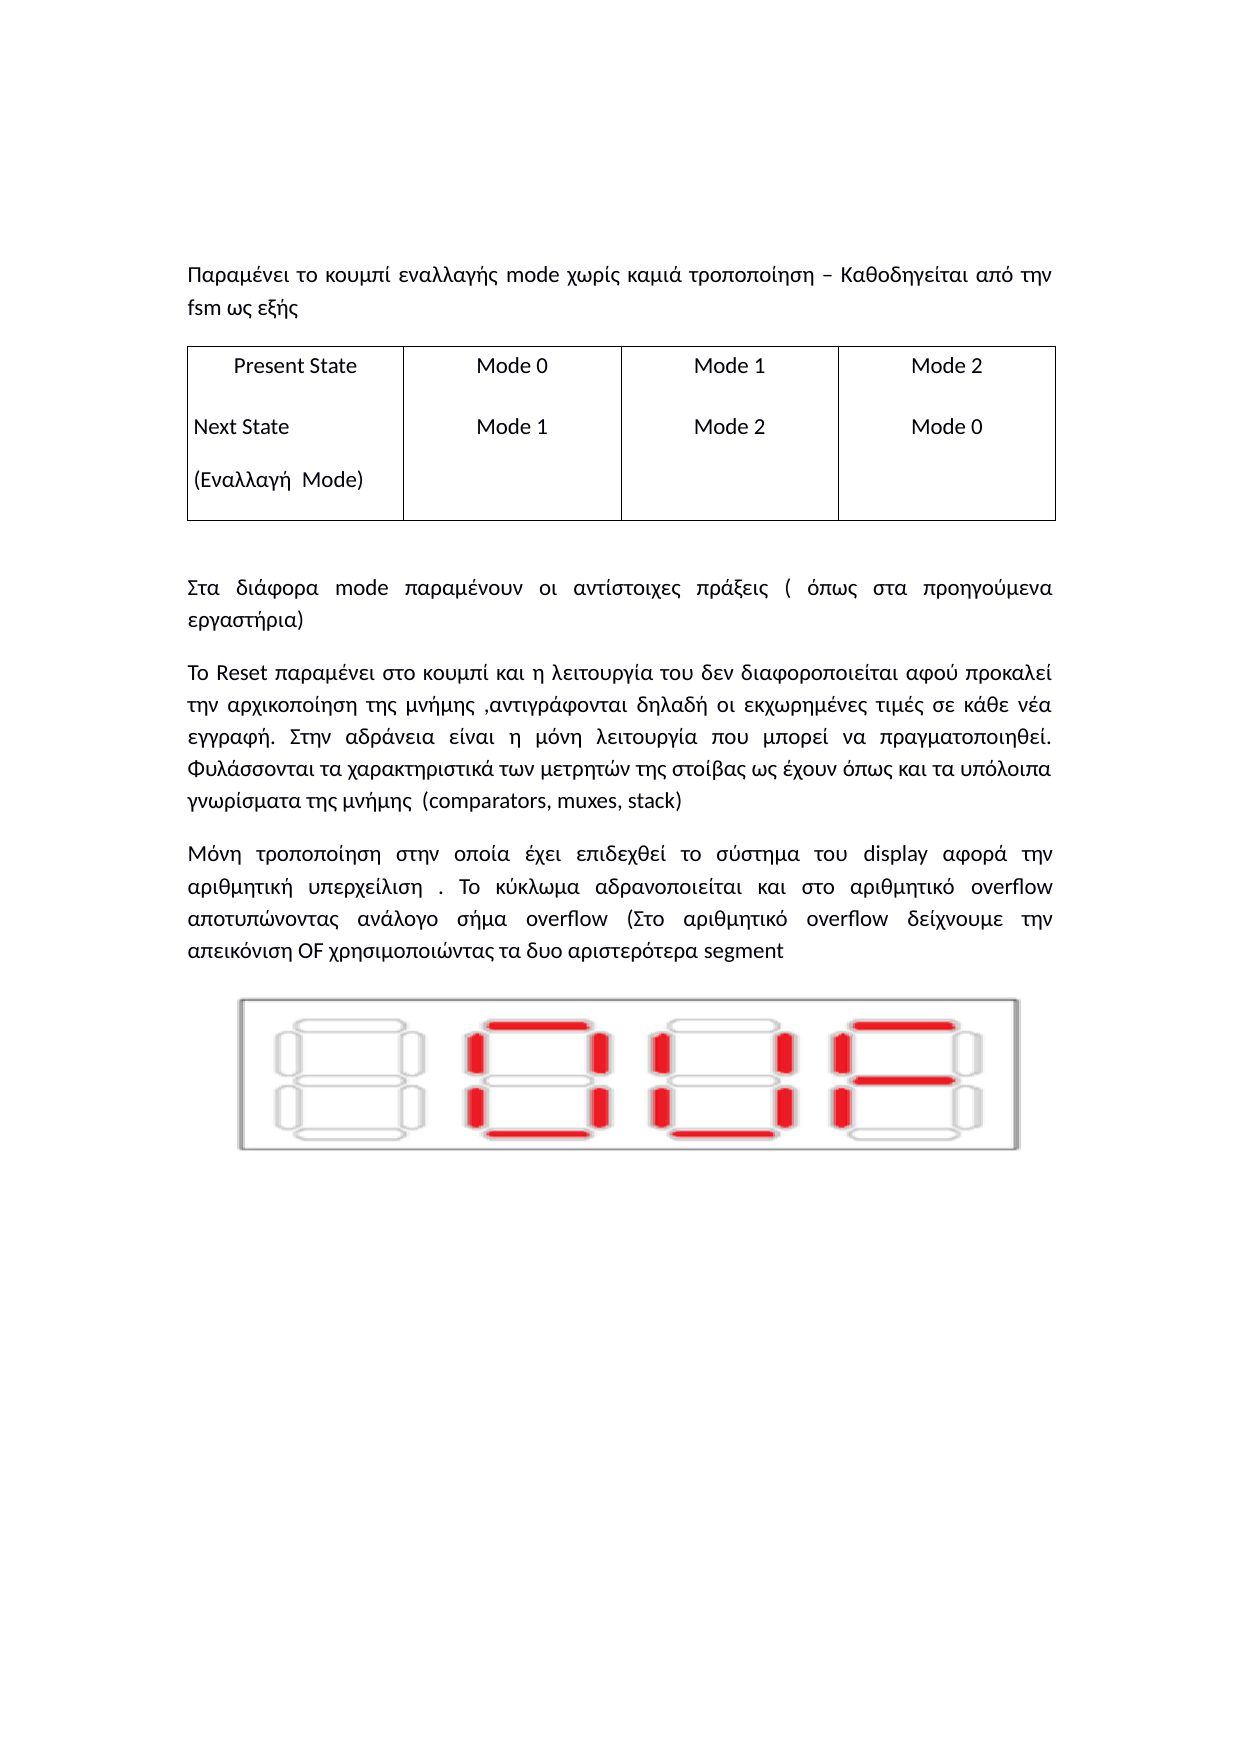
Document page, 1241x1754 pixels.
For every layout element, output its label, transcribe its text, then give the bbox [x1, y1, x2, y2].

table_cell Mode 0 [839, 406, 1055, 519]
table_cell Mode 2 [622, 406, 838, 519]
table_header Mode 1 [622, 347, 838, 406]
table_cell Next State (Εναλλαγή Mode) [188, 406, 403, 519]
table_cell Mode 1 [404, 406, 621, 519]
text Παραμένει το κουμπί εναλλαγής mode χωρίς καμιά τροποποίηση – Καθοδηγείται από την fsm ως εξής [187, 261, 1053, 321]
table_header Mode 2 [839, 347, 1055, 406]
text Μόνη τροποποίηση στην οποία έχει επιδεχθεί το σύστημα του display αφορά την αριθμητική υπερχείλιση . Το κύκλωμα αδρανοποιείται και στο αριθμητικό overflow αποτυπώνοντας ανάλογο σήμα overflow (Στο αριθμητικό overflow δείχνουμε την απεικόνιση OF χρησιμοποιώντας τα δυο αριστερότερα segment [187, 839, 1053, 964]
text Στα διάφορα mode παραμένουν οι αντίστοιχες πράξεις ( όπως στα προηγούμενα εργαστήρια) [187, 573, 1053, 633]
table_header Present State [188, 347, 403, 406]
table_header Mode 0 [404, 347, 621, 406]
text Το Reset παραμένει στο κουμπί και η λειτουργία του δεν διαφοροποιείται αφού προκαλεί την αρχικοποίηση της μνήμης ,αντιγράφονται δηλαδή οι εκχωρημένες τιμές σε κάθε νέα εγγραφή. Στην αδράνεια είναι η μόνη λειτουργία που μπορεί να πραγματοποιηθεί. Φυλάσσονται τα χαρακτηριστικά των μετρητών της στοίβας ως έχουν όπως και τα υπόλοιπα γνωρίσματα της μνήμης (comparators, muxes, stack) [187, 658, 1053, 814]
picture [200, 980, 1057, 1169]
